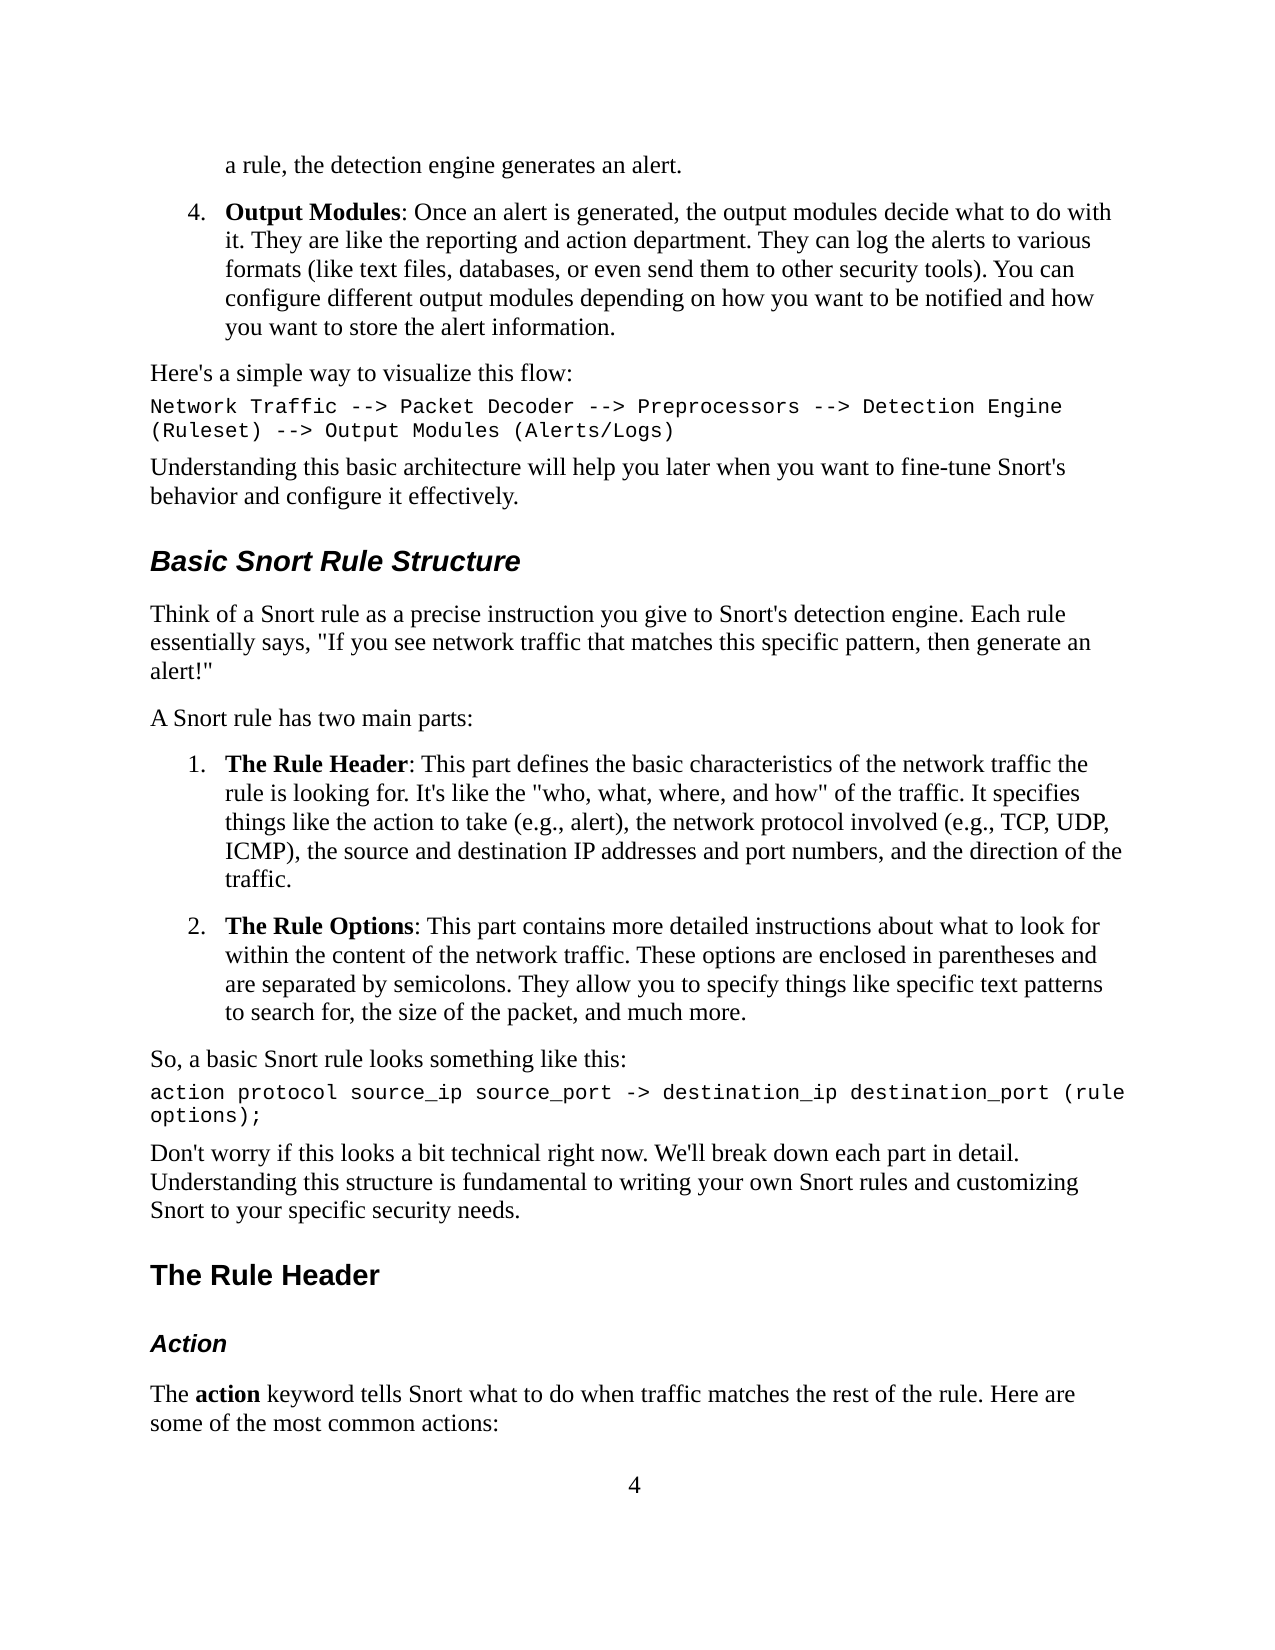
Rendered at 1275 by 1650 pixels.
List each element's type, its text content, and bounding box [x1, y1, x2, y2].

list Output Modules: Once an alert is generated, the output modules decide what to do with it. They are like the reporting and action department. They can log the alerts to various formats (like text files, databases, or even send them to other security tools). You can configure different output modules depending on how you want to be notified and how you want to store the alert information. [187, 197, 1125, 340]
list The Rule Header: This part defines the basic characteristics of the network traffic the rule is looking for. It's like the "who, what, where, and how" of the traffic. It specifies things like the action to take (e.g., alert), the network protocol involved (e.g., TCP, UDP, ICMP), the source and destination IP addresses and port numbers, and the direction of the traffic. [187, 749, 1125, 893]
text A Snort rule has two main parts: [150, 703, 1125, 732]
text action protocol source_ip source_port -> destination_ip destination_port (rule options); [150, 1082, 1125, 1129]
subtitle Action [150, 1329, 1125, 1358]
text Don't worry if this looks a bit technical right now. We'll break down each part in detail. Understanding this structure is fundamental to writing your own Snort rules and customizing Snort to your specific security needs. [150, 1138, 1125, 1224]
text Understanding this basic architecture will help you later when you want to fine-tune Snort's behavior and configure it effectively. [150, 452, 1125, 510]
list The Rule Options: This part contains more detailed instructions about what to look for within the content of the network traffic. These options are enclosed in parentheses and are separated by semicolons. They allow you to specify things like specific text patterns to search for, the size of the packet, and much more. [187, 911, 1125, 1026]
subtitle Basic Snort Rule Structure [150, 544, 1125, 577]
text The action keyword tells Snort what to do when traffic matches the rest of the rule. Here are some of the most common actions: [150, 1379, 1125, 1437]
text Network Traffic --> Packet Decoder --> Preprocessors --> Detection Engine (Ruleset) --> Output Modules (Alerts/Logs) [150, 396, 1125, 443]
text So, a basic Snort rule looks something like this: [150, 1044, 1125, 1073]
text Think of a Snort rule as a precise instruction you give to Snort's detection engine. Each rule essentially says, "If you see network traffic that matches this specific pattern, then generate an alert!" [150, 599, 1125, 685]
subtitle The Rule Header [150, 1258, 1125, 1292]
list a rule, the detection engine generates an alert. [187, 150, 1125, 179]
text Here's a simple way to visualize this flow: [150, 358, 1125, 387]
